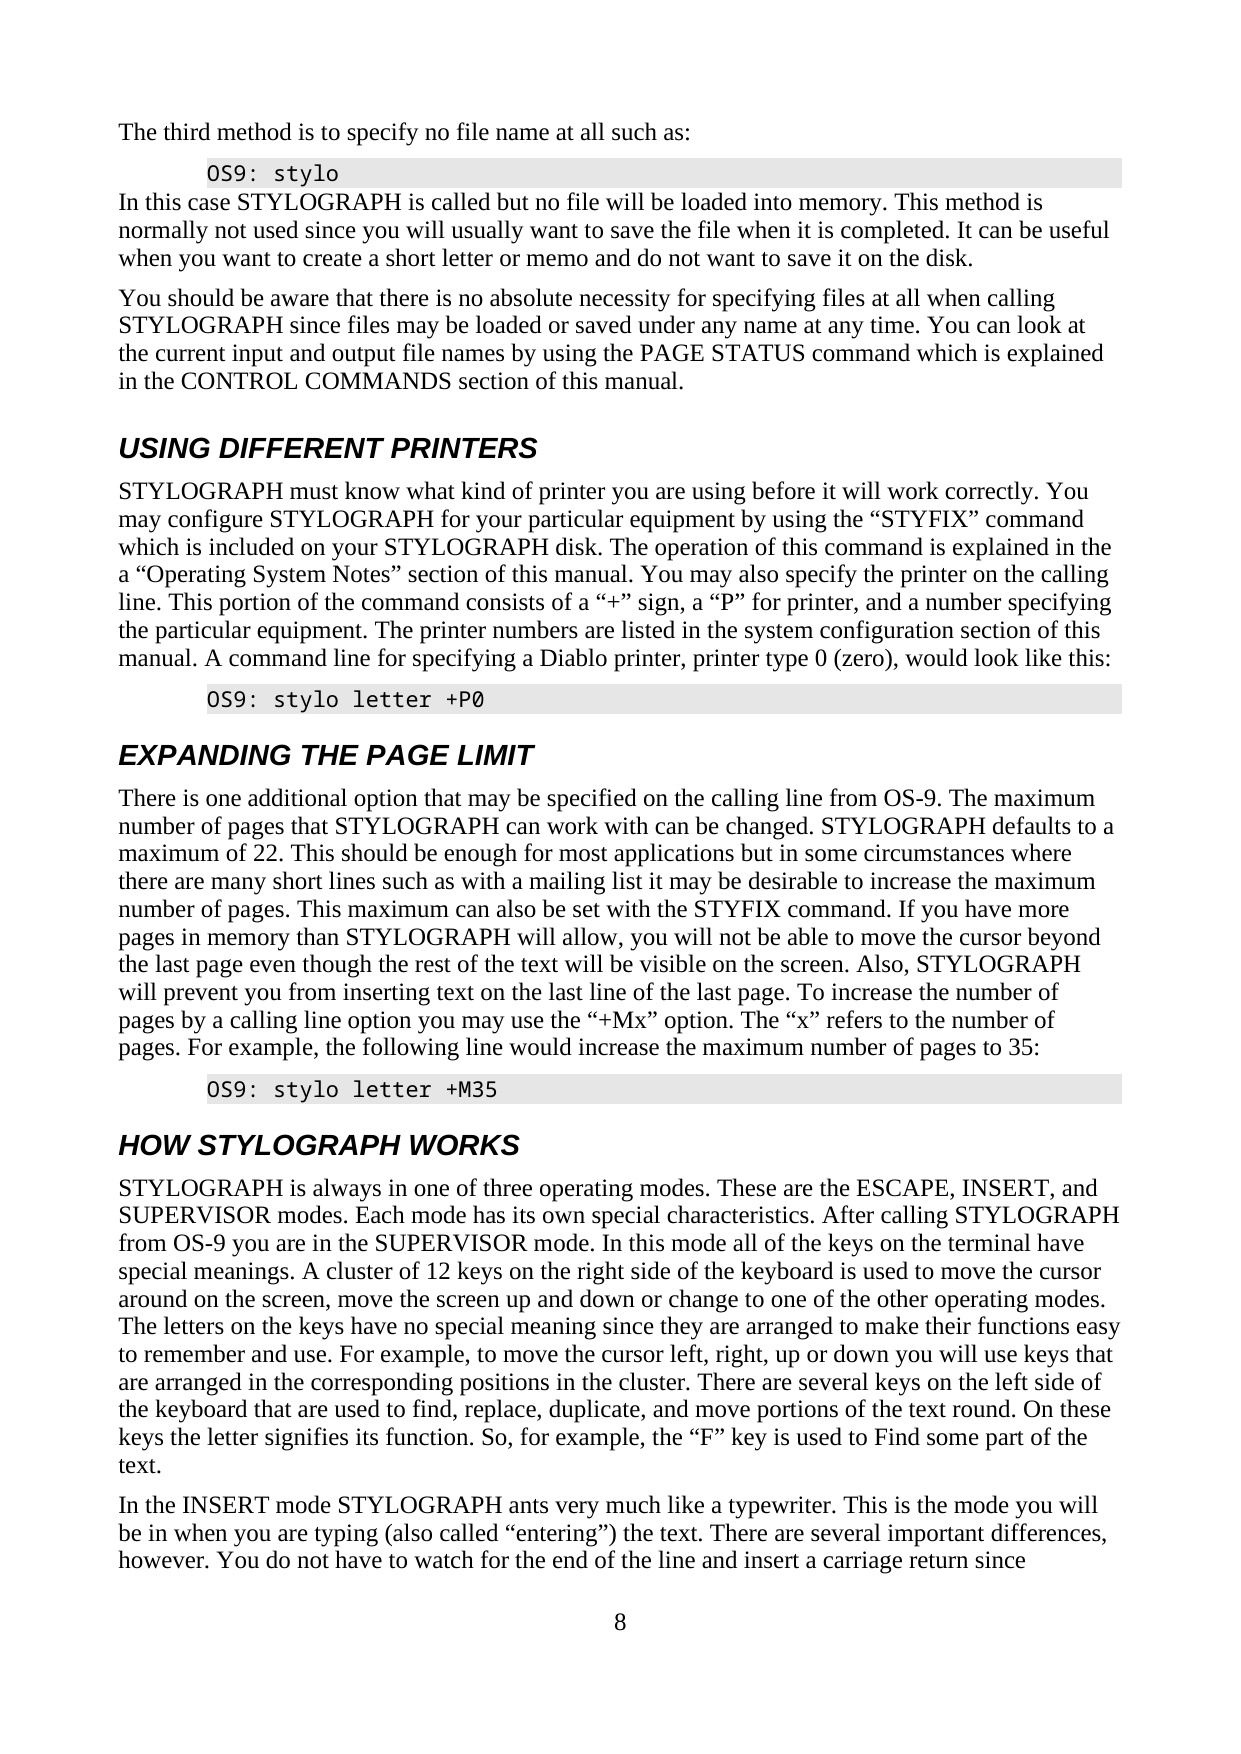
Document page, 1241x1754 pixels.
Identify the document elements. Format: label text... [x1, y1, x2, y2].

text OS9: stylo letter +M35 [207, 1074, 1122, 1104]
text OS9: stylo [207, 158, 1122, 188]
text In the INSERT mode STYLOGRAPH ants very much like a typewriter. This is the mode you will be in when you are typing (also called “entering”) the text. There are several important differences, however. You do not have to watch for the end of the line and insert a carriage return since [118, 1491, 1122, 1574]
text In this case STYLOGRAPH is called but no file will be loaded into memory. This method is normally not used since you will usually want to save the file when it is completed. It can be useful when you want to create a short letter or memo and do not want to save it on the disk. [118, 188, 1122, 271]
text STYLOGRAPH must know what kind of printer you are using before it will work correctly. You may configure STYLOGRAPH for your particular equipment by using the “STYFIX” command which is included on your STYLOGRAPH disk. The operation of this command is explained in the a “Operating System Notes” section of this manual. You may also specify the printer on the calling line. This portion of the command consists of a “+” sign, a “P” for printer, and a number specifying the particular equipment. The printer numbers are listed in the system configuration section of this manual. A command line for specifying a Diablo printer, printer type 0 (zero), would look like this: [118, 477, 1122, 671]
text STYLOGRAPH is always in one of three operating modes. These are the ESCAPE, INSERT, and SUPERVISOR modes. Each mode has its own special characteristics. After calling STYLOGRAPH from OS-9 you are in the SUPERVISOR mode. In this mode all of the keys on the terminal have special meanings. A cluster of 12 keys on the right side of the keyboard is used to move the cursor around on the screen, move the screen up and down or change to one of the other operating modes. The letters on the keys have no special meaning since they are arranged to make their functions easy to remember and use. For example, to move the cursor left, right, up or down you will use keys that are arranged in the corresponding positions in the cluster. There are several keys on the left side of the keyboard that are used to find, replace, duplicate, and move portions of the text round. On these keys the letter signifies its function. So, for example, the “F” key is used to Find some part of the text. [118, 1174, 1122, 1479]
subtitle HOW STYLOGRAPH WORKS [118, 1129, 1122, 1161]
text The third method is to specify no file name at all such as: [118, 118, 1122, 146]
text OS9: stylo letter +P0 [207, 684, 1122, 714]
text You should be aware that there is no absolute necessity for specifying files at all when calling STYLOGRAPH since files may be loaded or saved under any name at any time. You can look at the current input and output file names by using the PAGE STATUS command which is explained in the CONTROL COMMANDS section of this manual. [118, 284, 1122, 395]
subtitle EXPANDING THE PAGE LIMIT [118, 739, 1122, 772]
subtitle USING DIFFERENT PRINTERS [118, 432, 1122, 465]
text There is one additional option that may be specified on the calling line from OS-9. The maximum number of pages that STYLOGRAPH can work with can be changed. STYLOGRAPH defaults to a maximum of 22. This should be enough for most applications but in some circumstances where there are many short lines such as with a mailing list it may be desirable to increase the maximum number of pages. This maximum can also be set with the STYFIX command. If you have more pages in memory than STYLOGRAPH will allow, you will not be able to move the cursor beyond the last page even though the rest of the text will be visible on the screen. Also, STYLOGRAPH will prevent you from inserting text on the last line of the last page. To increase the number of pages by a calling line option you may use the “+Mx” option. The “x” refers to the number of pages. For example, the following line would increase the maximum number of pages to 35: [118, 784, 1122, 1061]
